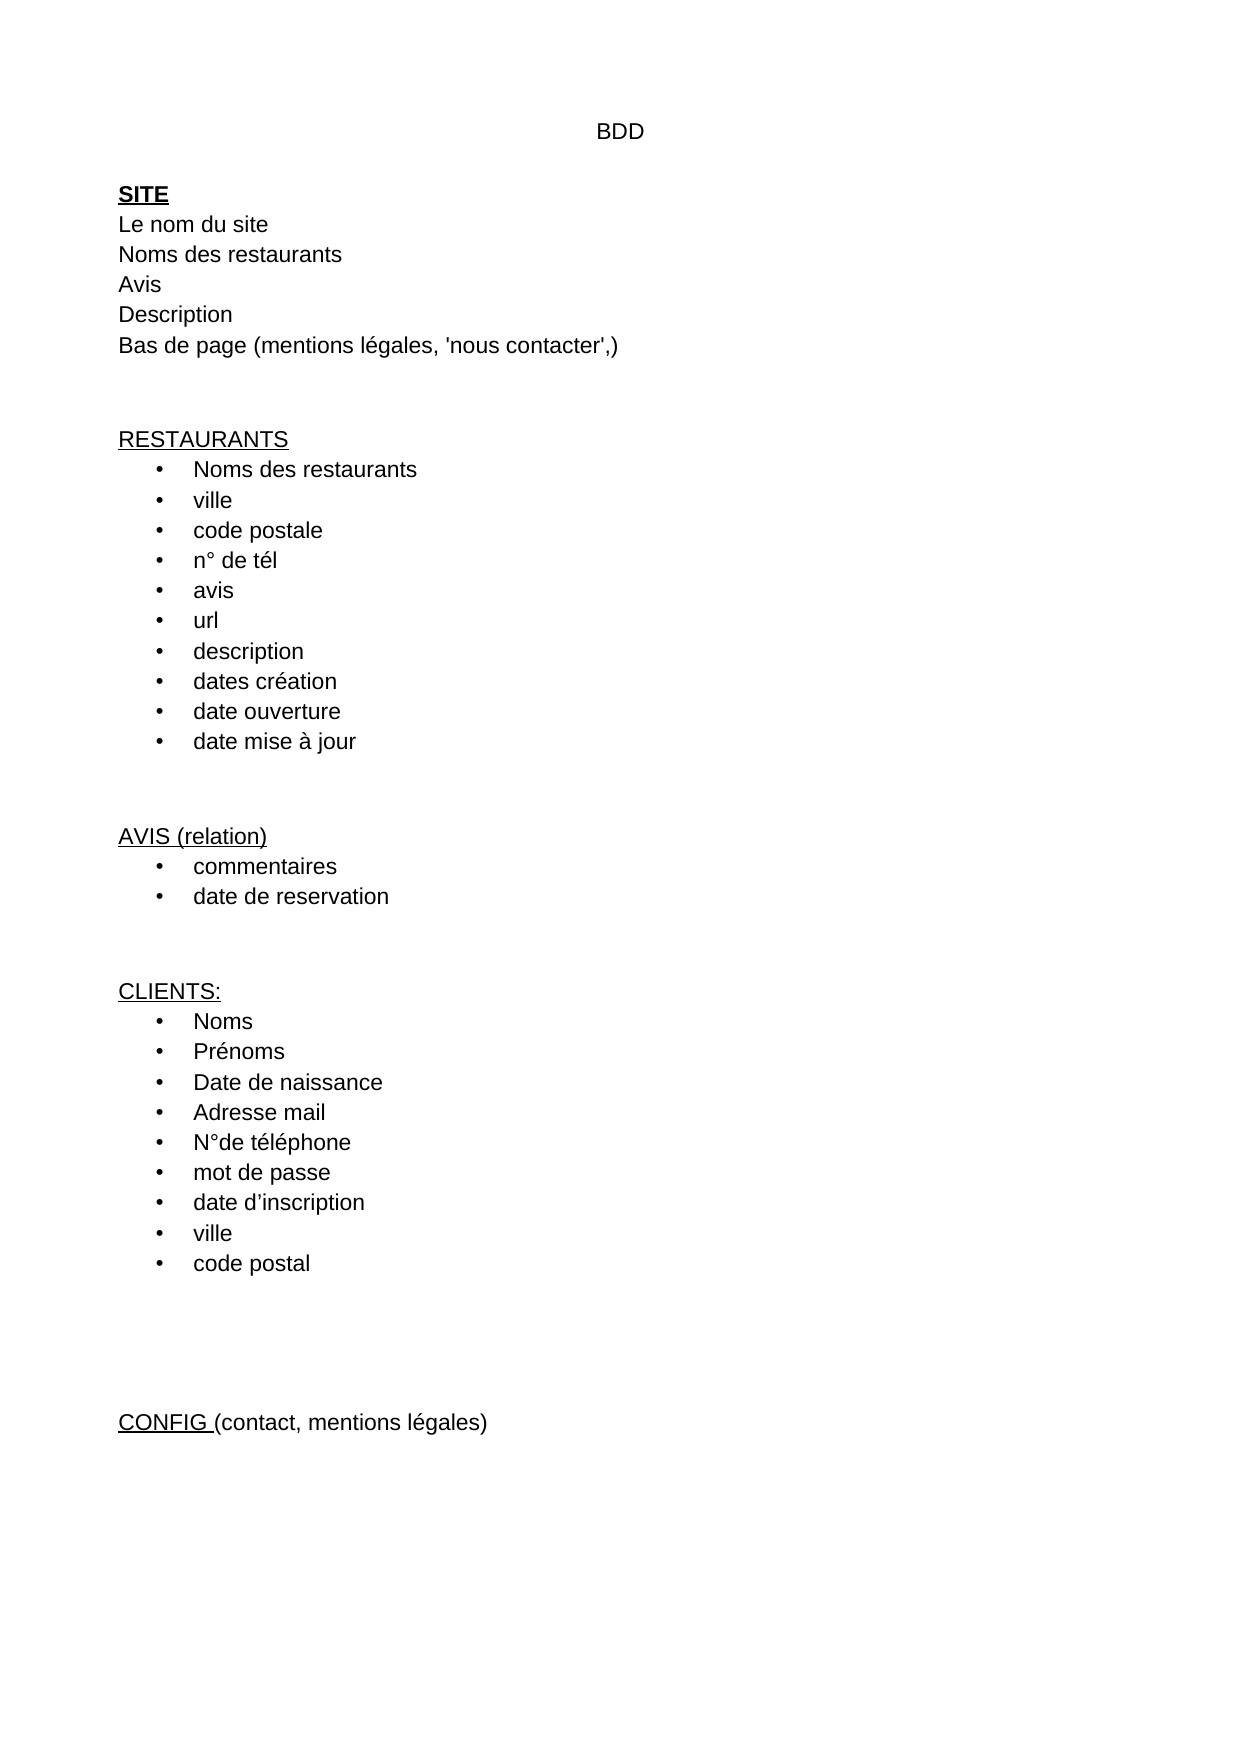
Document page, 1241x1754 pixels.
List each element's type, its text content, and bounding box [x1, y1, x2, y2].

list dates création [156, 668, 1122, 694]
list date de reservation [156, 883, 1122, 909]
text RESTAURANTS [118, 426, 1122, 452]
list description [156, 638, 1122, 664]
list Noms des restaurants [156, 456, 1122, 483]
list Prénoms [156, 1038, 1122, 1064]
list url [156, 607, 1122, 634]
list Adresse mail [156, 1099, 1122, 1125]
list mot de passe [156, 1159, 1122, 1185]
list commentaires [156, 853, 1122, 879]
list ville [156, 487, 1122, 513]
list date mise à jour [156, 728, 1122, 754]
list code postal [156, 1250, 1122, 1276]
list code postale [156, 517, 1122, 543]
text Description [118, 301, 1122, 328]
text Bas de page (mentions légales, 'nous contacter',) [118, 332, 1122, 358]
text AVIS (relation) [118, 823, 1122, 849]
list ville [156, 1219, 1122, 1246]
list date d’inscription [156, 1189, 1122, 1216]
list N°de téléphone [156, 1129, 1122, 1155]
list avis [156, 577, 1122, 603]
list date ouverture [156, 698, 1122, 724]
text BDD [118, 118, 1122, 144]
text Avis [118, 271, 1122, 297]
list Date de naissance [156, 1068, 1122, 1095]
text CLIENTS: [118, 978, 1122, 1004]
list n° de tél [156, 547, 1122, 573]
text Le nom du site [118, 211, 1122, 237]
text Noms des restaurants [118, 241, 1122, 267]
list Noms [156, 1008, 1122, 1034]
text CONFIG (contact, mentions légales) [118, 1409, 1122, 1435]
text SITE [118, 181, 1122, 207]
